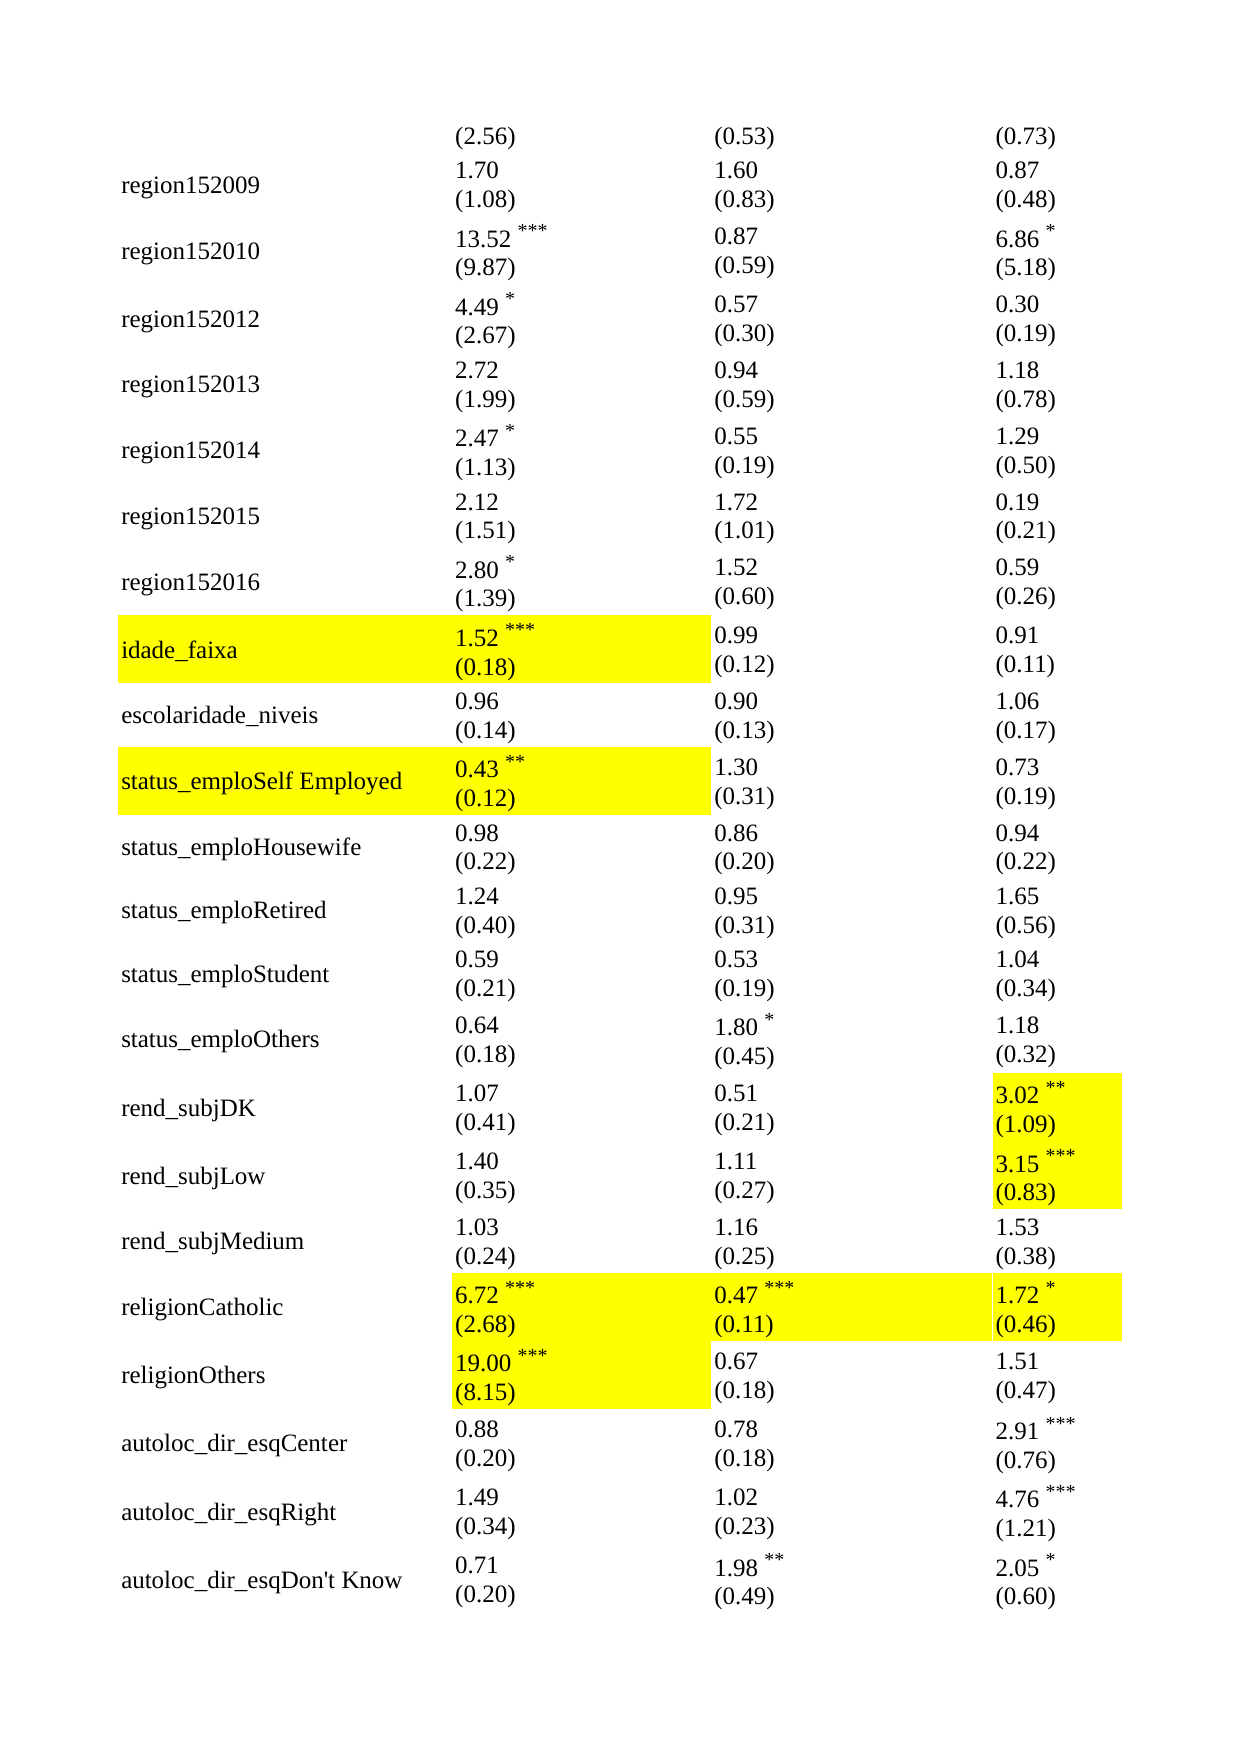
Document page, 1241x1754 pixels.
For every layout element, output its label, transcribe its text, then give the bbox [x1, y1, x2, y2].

table_cell 1.18 (0.32) [993, 1005, 1122, 1073]
table_cell region152013 [118, 352, 452, 416]
table_cell 1.40 (0.35) [452, 1141, 711, 1209]
table_cell 1.53 (0.38) [993, 1209, 1122, 1272]
table_cell 0.86 (0.20) [711, 815, 992, 878]
table_cell 1.49 (0.34) [452, 1477, 711, 1545]
table_cell 0.94 (0.22) [993, 815, 1122, 878]
table_cell region152009 [118, 153, 452, 216]
table_cell 0.57 (0.30) [711, 284, 992, 352]
table_cell 13.52 *** (9.87) [452, 216, 711, 284]
table_cell (2.56) [452, 118, 711, 153]
table_cell 0.67 (0.18) [711, 1341, 992, 1409]
table_cell 1.29 (0.50) [993, 416, 1122, 484]
table_cell status_emploSelf Employed [118, 747, 452, 815]
table_cell rend_subjLow [118, 1141, 452, 1209]
table_cell religionCatholic [118, 1273, 452, 1341]
table_cell 2.47 * (1.13) [452, 416, 711, 484]
table_cell rend_subjMedium [118, 1209, 452, 1272]
table_cell 1.98 ** (0.49) [711, 1545, 992, 1613]
table_cell 0.73 (0.19) [993, 747, 1122, 815]
table_cell 0.90 (0.13) [711, 683, 992, 747]
table_cell 0.96 (0.14) [452, 683, 711, 747]
table_cell 1.04 (0.34) [993, 941, 1122, 1005]
table_cell 1.65 (0.56) [993, 878, 1122, 941]
table_cell 2.12 (1.51) [452, 484, 711, 547]
table_cell 0.53 (0.19) [711, 941, 992, 1005]
table_cell 0.55 (0.19) [711, 416, 992, 484]
table_cell 2.80 * (1.39) [452, 547, 711, 615]
table_cell 0.51 (0.21) [711, 1073, 992, 1141]
table_cell 1.60 (0.83) [711, 153, 992, 216]
table_cell 6.72 *** (2.68) [452, 1273, 711, 1341]
table_cell 0.87 (0.59) [711, 216, 992, 284]
table_cell 1.72 (1.01) [711, 484, 992, 547]
table_cell 6.86 * (5.18) [993, 216, 1122, 284]
table_cell 2.72 (1.99) [452, 352, 711, 416]
table_cell autoloc_dir_esqDon't Know [118, 1545, 452, 1613]
table_cell status_emploStudent [118, 941, 452, 1005]
table_cell status_emploRetired [118, 878, 452, 941]
table_cell idade_faixa [118, 615, 452, 683]
table_cell region152016 [118, 547, 452, 615]
table_cell 0.59 (0.26) [993, 547, 1122, 615]
table_cell 4.76 *** (1.21) [993, 1477, 1122, 1545]
table_cell 1.24 (0.40) [452, 878, 711, 941]
table_cell 1.11 (0.27) [711, 1141, 992, 1209]
table_cell 0.78 (0.18) [711, 1409, 992, 1477]
table_cell 2.91 *** (0.76) [993, 1409, 1122, 1477]
table_cell autoloc_dir_esqCenter [118, 1409, 452, 1477]
table_cell 1.16 (0.25) [711, 1209, 992, 1272]
table_cell 0.64 (0.18) [452, 1005, 711, 1073]
table_cell 0.30 (0.19) [993, 284, 1122, 352]
table_cell status_emploHousewife [118, 815, 452, 878]
table_cell 1.30 (0.31) [711, 747, 992, 815]
table_cell 1.72 * (0.46) [993, 1273, 1122, 1341]
table_cell region152012 [118, 284, 452, 352]
table_cell 0.59 (0.21) [452, 941, 711, 1005]
table_cell 0.95 (0.31) [711, 878, 992, 941]
table_cell 1.70 (1.08) [452, 153, 711, 216]
table_cell 4.49 * (2.67) [452, 284, 711, 352]
table_cell autoloc_dir_esqRight [118, 1477, 452, 1545]
table_cell (0.73) [993, 118, 1122, 153]
table_cell region152015 [118, 484, 452, 547]
table_cell region152010 [118, 216, 452, 284]
table_cell 1.02 (0.23) [711, 1477, 992, 1545]
table_cell 19.00 *** (8.15) [452, 1341, 711, 1409]
table_cell 0.94 (0.59) [711, 352, 992, 416]
table_cell 0.71 (0.20) [452, 1545, 711, 1613]
table_cell 1.51 (0.47) [993, 1341, 1122, 1409]
table_cell 0.47 *** (0.11) [711, 1273, 992, 1341]
table_cell religionOthers [118, 1341, 452, 1409]
table_cell 0.87 (0.48) [993, 153, 1122, 216]
table_cell 0.43 ** (0.12) [452, 747, 711, 815]
table_cell 0.19 (0.21) [993, 484, 1122, 547]
table_cell region152014 [118, 416, 452, 484]
table_cell escolaridade_niveis [118, 683, 452, 747]
table_cell 1.03 (0.24) [452, 1209, 711, 1272]
table_cell 3.15 *** (0.83) [993, 1141, 1122, 1209]
table_cell 1.07 (0.41) [452, 1073, 711, 1141]
table_cell 3.02 ** (1.09) [993, 1073, 1122, 1141]
table_cell 0.88 (0.20) [452, 1409, 711, 1477]
table_cell 0.91 (0.11) [993, 615, 1122, 683]
table_cell status_emploOthers [118, 1005, 452, 1073]
table_cell rend_subjDK [118, 1073, 452, 1141]
table_cell 0.98 (0.22) [452, 815, 711, 878]
table_cell 1.06 (0.17) [993, 683, 1122, 747]
table_cell 1.18 (0.78) [993, 352, 1122, 416]
table_cell (0.53) [711, 118, 992, 153]
table_cell 1.52 *** (0.18) [452, 615, 711, 683]
table_cell 1.80 * (0.45) [711, 1005, 992, 1073]
table_cell 2.05 * (0.60) [993, 1545, 1122, 1613]
table_cell [118, 118, 452, 153]
table_cell 0.99 (0.12) [711, 615, 992, 683]
table_cell 1.52 (0.60) [711, 547, 992, 615]
